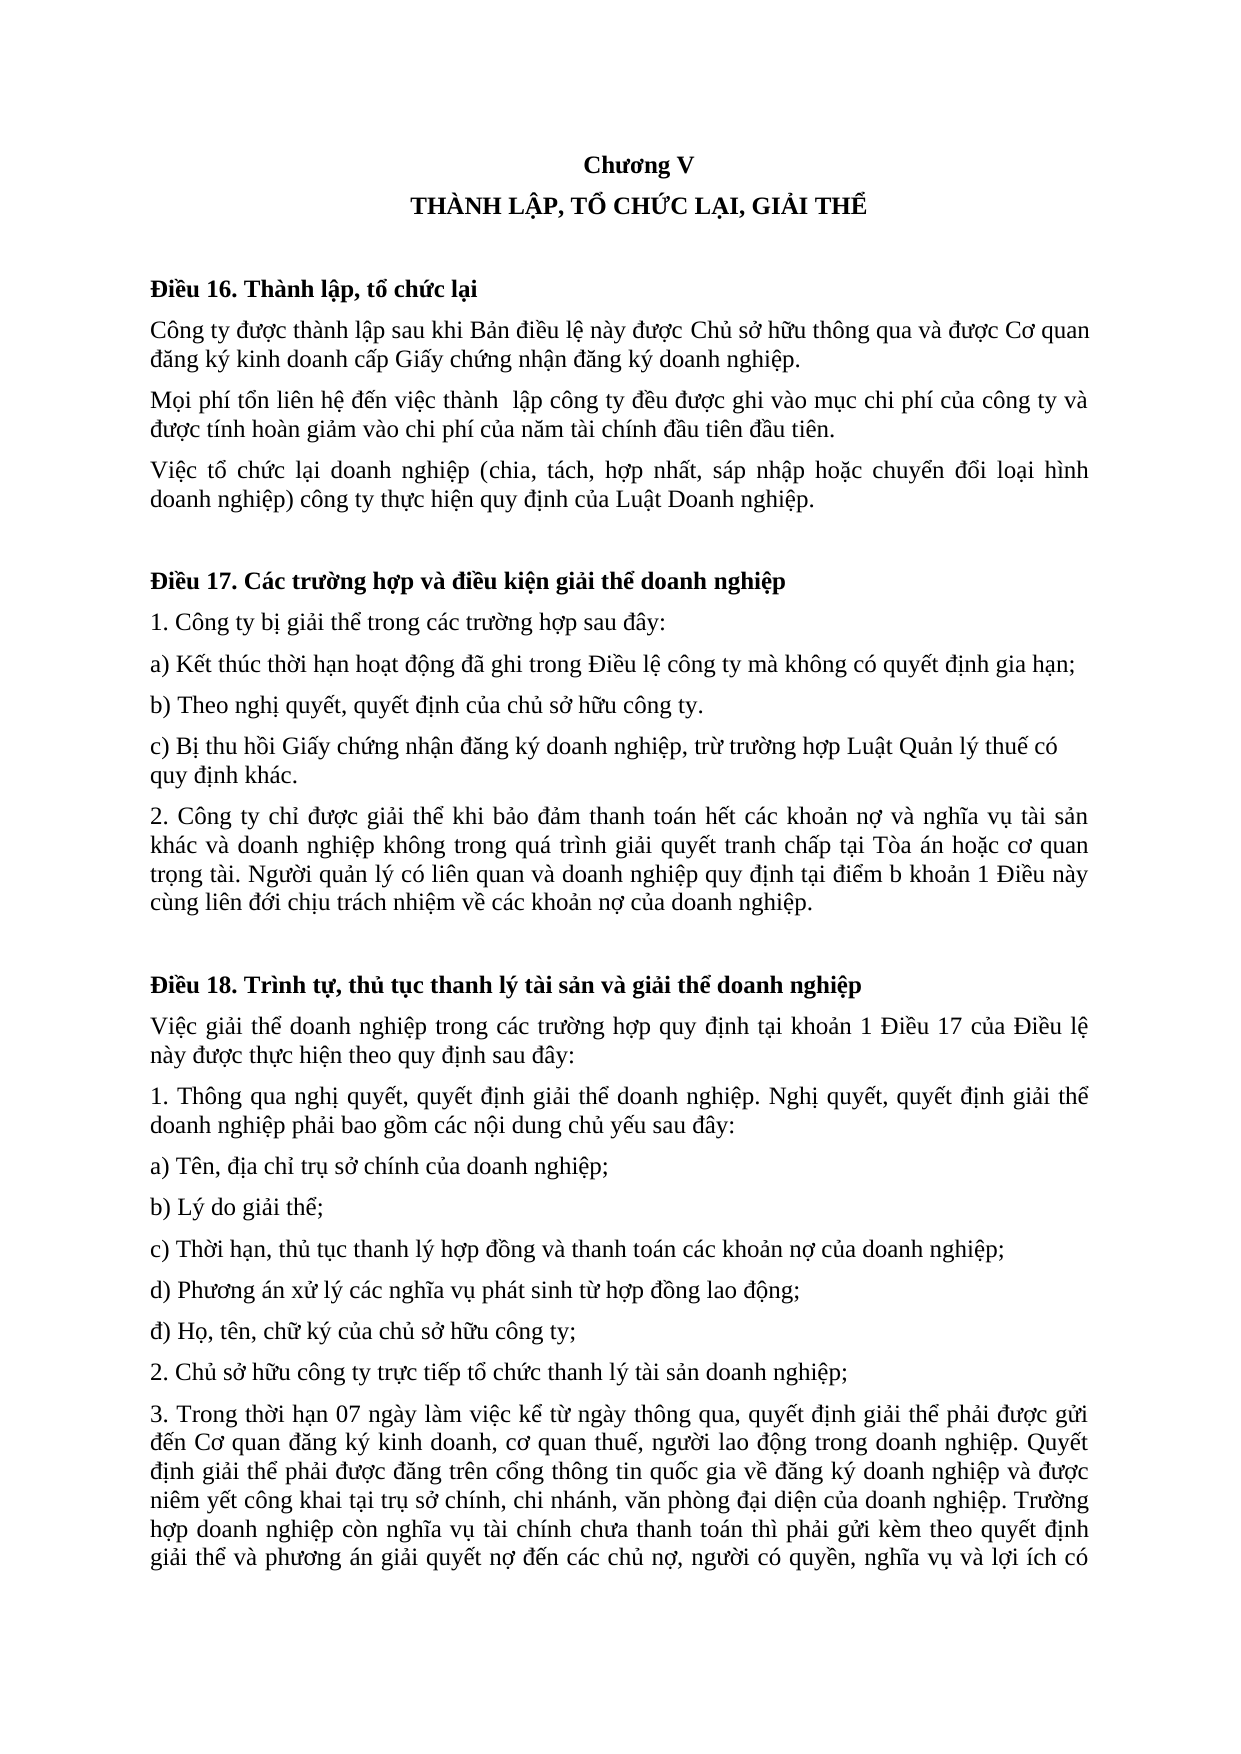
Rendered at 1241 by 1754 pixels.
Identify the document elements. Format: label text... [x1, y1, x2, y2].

subtitle Điều 17. Các trường hợp và điều kiện giải thể doanh nghiệp [150, 566, 1090, 595]
text 1. Thông qua nghị quyết, quyết định giải thể doanh nghiệp. Nghị quyết, quyết định giải thể doanh nghiệp phải bao gồm các nội dung chủ yếu sau đây: [150, 1081, 1090, 1139]
text b) Theo nghị quyết, quyết định của chủ sở hữu công ty. [150, 690, 1090, 719]
text 3. Trong thời hạn 07 ngày làm việc kể từ ngày thông qua, quyết định giải thể phải được gửi đến Cơ quan đăng ký kinh doanh, cơ quan thuế, người lao động trong doanh nghiệp. Quyết định giải thể phải được đăng trên cổng thông tin quốc gia về đăng ký doanh nghiệp và được niêm yết công khai tại trụ sở chính, chi nhánh, văn phòng đại diện của doanh nghiệp. Trường hợp doanh nghiệp còn nghĩa vụ tài chính chưa thanh toán thì phải gửi kèm theo quyết định giải thể và phương án giải quyết nợ đến các chủ nợ, người có quyền, nghĩa vụ và lợi ích có [150, 1399, 1090, 1571]
text 1. Công ty bị giải thể trong các trường hợp sau đây: [150, 607, 1090, 636]
text 2. Công ty chỉ được giải thể khi bảo đảm thanh toán hết các khoản nợ và nghĩa vụ tài sản khác và doanh nghiệp không trong quá trình giải quyết tranh chấp tại Tòa án hoặc cơ quan trọng tài. Người quản lý có liên quan và doanh nghiệp quy định tại điểm b khoản 1 Điều này cùng liên đới chịu trách nhiệm về các khoản nợ của doanh nghiệp. [150, 801, 1090, 916]
text b) Lý do giải thể; [150, 1192, 1090, 1221]
subtitle Điều 16. Thành lập, tổ chức lại [150, 274, 1090, 302]
text a) Kết thúc thời hạn hoạt động đã ghi trong Điều lệ công ty mà không có quyết định gia hạn; [150, 649, 1090, 677]
text Công ty được thành lập sau khi Bản điều lệ này được Chủ sở hữu thông qua và được Cơ quan đăng ký kinh doanh cấp Giấy chứng nhận đăng ký doanh nghiệp. [150, 315, 1090, 372]
text 2. Chủ sở hữu công ty trực tiếp tổ chức thanh lý tài sản doanh nghiệp; [150, 1357, 1090, 1386]
text đ) Họ, tên, chữ ký của chủ sở hữu công ty; [150, 1316, 1090, 1345]
subtitle Chương V [150, 150, 1090, 179]
text d) Phương án xử lý các nghĩa vụ phát sinh từ hợp đồng lao động; [150, 1275, 1090, 1304]
text Điều 18. Trình tự, thủ tục thanh lý tài sản và giải thể doanh nghiệp [150, 970, 1090, 999]
text a) Tên, địa chỉ trụ sở chính của doanh nghiệp; [150, 1151, 1090, 1180]
text THÀNH LẬP, TỔ CHỨC LẠI, GIẢI THỂ [150, 191, 1090, 220]
text Việc giải thể doanh nghiệp trong các trường hợp quy định tại khoản 1 Điều 17 của Điều lệ này được thực hiện theo quy định sau đây: [150, 1011, 1090, 1069]
text c) Bị thu hồi Giấy chứng nhận đăng ký doanh nghiệp, trừ trường hợp Luật Quản lý thuế có quy định khác. [150, 731, 1090, 789]
text Mọi phí tổn liên hệ đến việc thành lập công ty đều được ghi vào mục chi phí của công ty và được tính hoàn giảm vào chi phí của năm tài chính đầu tiên đầu tiên. [150, 385, 1090, 442]
text c) Thời hạn, thủ tục thanh lý hợp đồng và thanh toán các khoản nợ của doanh nghiệp; [150, 1234, 1090, 1262]
text Việc tổ chức lại doanh nghiệp (chia, tách, hợp nhất, sáp nhập hoặc chuyển đổi loại hình doanh nghiệp) công ty thực hiện quy định của Luật Doanh nghiệp. [150, 455, 1090, 512]
